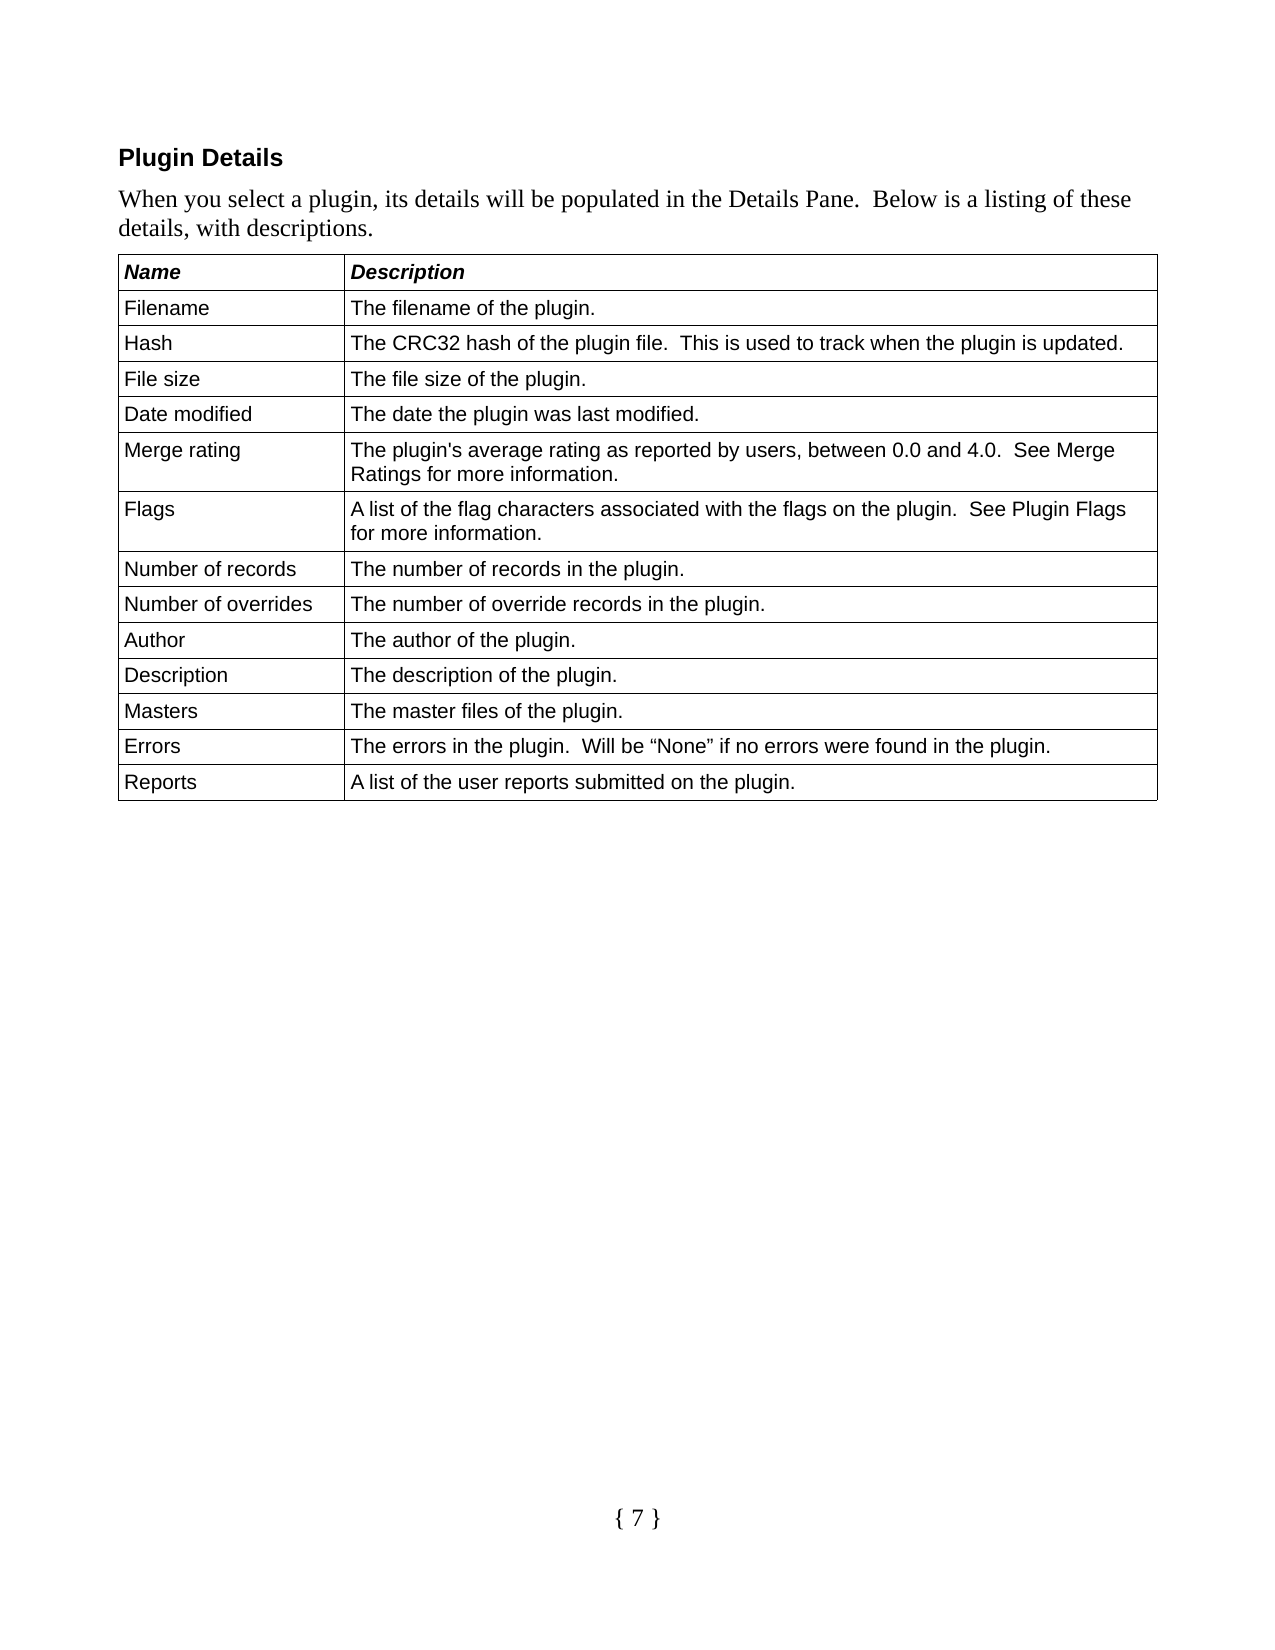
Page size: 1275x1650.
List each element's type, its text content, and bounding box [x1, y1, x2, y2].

table_cell The CRC32 hash of the plugin file. This is used to track when the plugin is updated. [345, 326, 1157, 361]
table_cell Number of overrides [119, 587, 344, 622]
table_cell Masters [119, 694, 344, 728]
table_cell The description of the plugin. [345, 659, 1157, 693]
table_cell Errors [119, 730, 344, 764]
table_cell Flags [119, 492, 344, 551]
table_cell Reports [119, 765, 344, 799]
table_cell The master files of the plugin. [345, 694, 1157, 728]
table_cell Merge rating [119, 433, 344, 491]
table_header Name [119, 255, 344, 290]
table_cell A list of the flag characters associated with the flags on the plugin. See Plugin Flags for more information. [345, 492, 1157, 551]
table_cell Hash [119, 326, 344, 361]
table_cell The author of the plugin. [345, 623, 1157, 657]
table_cell Description [119, 659, 344, 693]
table_cell Number of records [119, 552, 344, 586]
table_cell The file size of the plugin. [345, 362, 1157, 396]
table_cell The plugin's average rating as reported by users, between 0.0 and 4.0. See Merge Ratings for more information. [345, 433, 1157, 491]
table_cell The filename of the plugin. [345, 291, 1157, 325]
table_cell The number of records in the plugin. [345, 552, 1157, 586]
table_cell The errors in the plugin. Will be “None” if no errors were found in the plugin. [345, 730, 1157, 764]
table_cell The date the plugin was last modified. [345, 397, 1157, 432]
text When you select a plugin, its details will be populated in the Details Pane. Below is a listing of these details, with descriptions. [118, 184, 1157, 242]
subtitle Plugin Details [118, 143, 1157, 172]
table_cell Filename [119, 291, 344, 325]
table_cell Date modified [119, 397, 344, 432]
table_header Description [345, 255, 1157, 290]
table_cell A list of the user reports submitted on the plugin. [345, 765, 1157, 799]
table_cell The number of override records in the plugin. [345, 587, 1157, 622]
table_cell Author [119, 623, 344, 657]
table_cell File size [119, 362, 344, 396]
